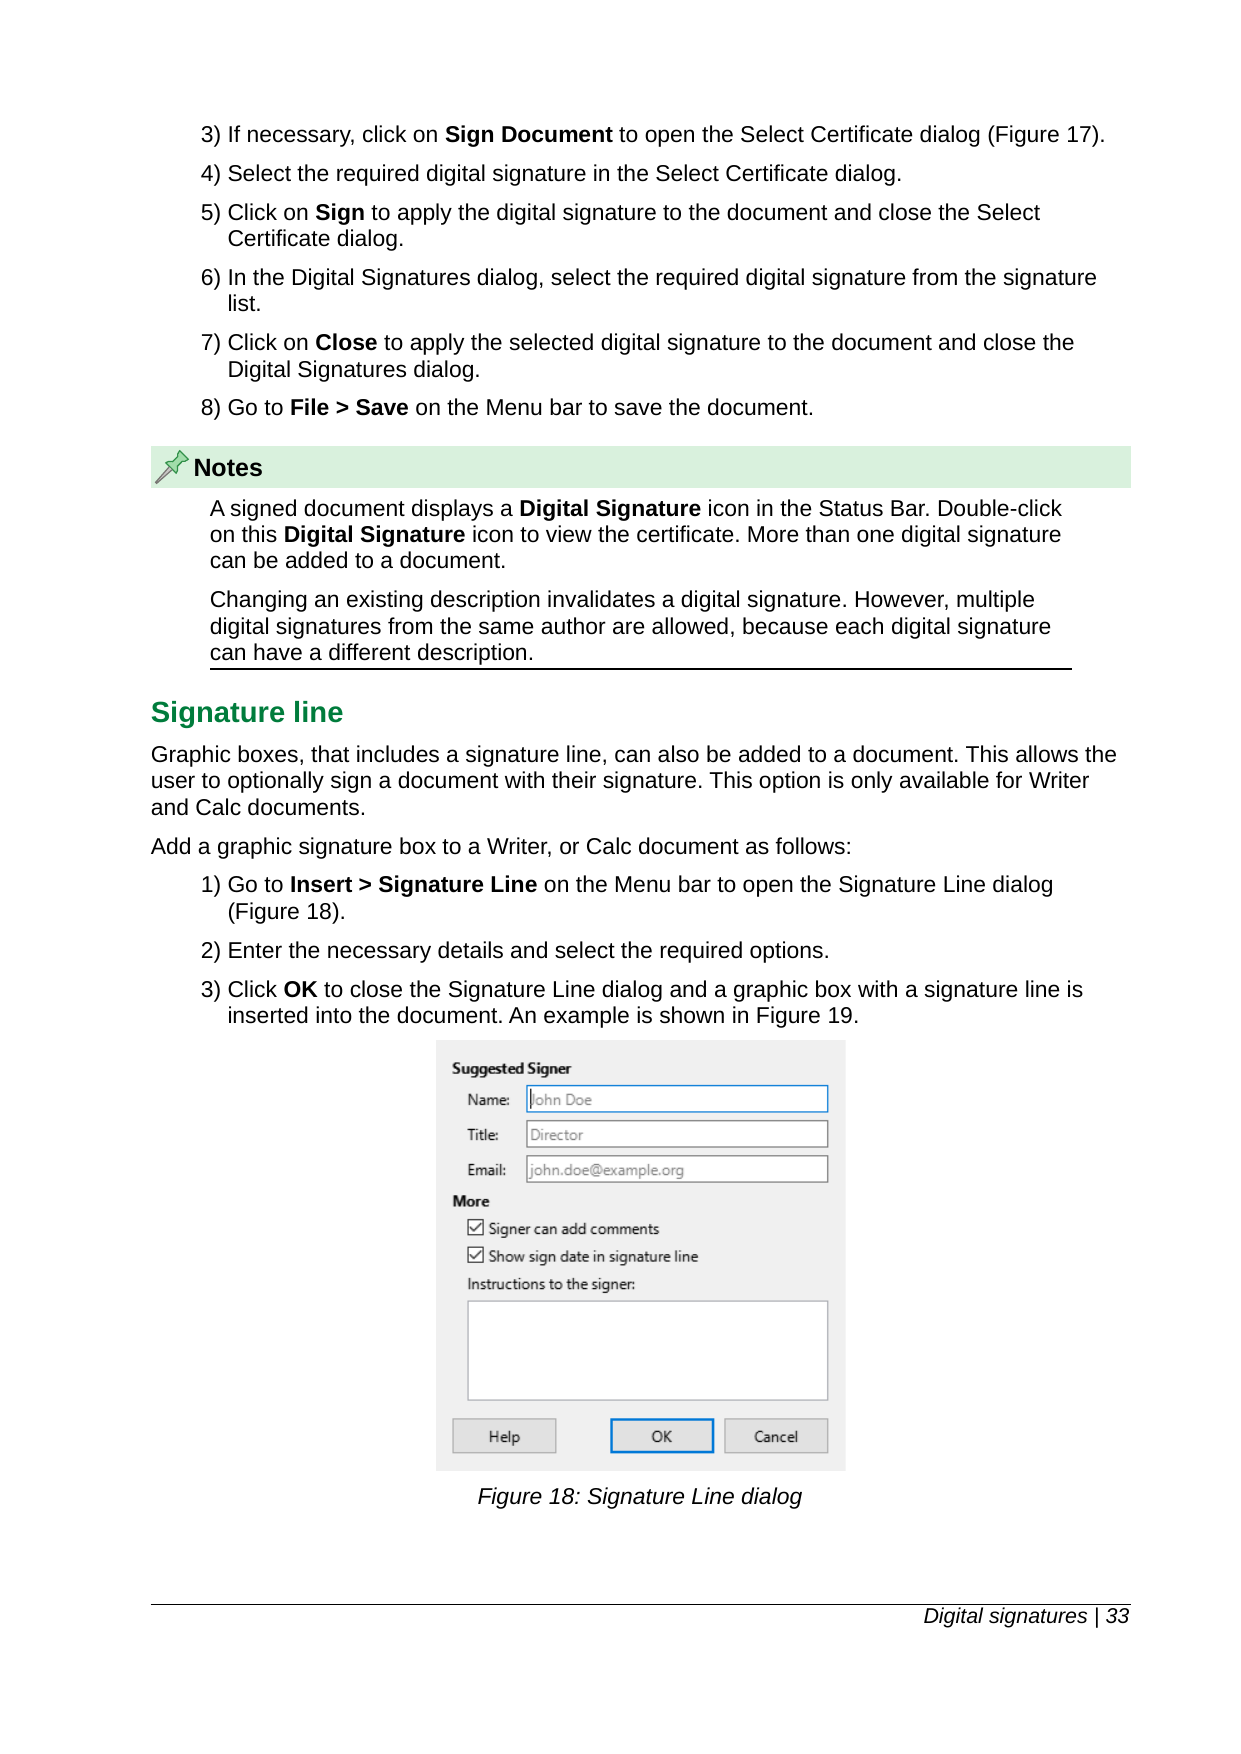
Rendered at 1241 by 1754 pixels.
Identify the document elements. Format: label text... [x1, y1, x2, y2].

picture [436, 1040, 846, 1471]
text Changing an existing description invalidates a digital signature. However, multiple digital signatures from the same author are allowed, because each digital signature can have a different description. [209, 586, 1072, 670]
list Go to File > Save on the Menu bar to save the document. [227, 394, 1131, 421]
text Figure 18: Signature Line dialog [436, 1483, 846, 1509]
list Select the required digital signature in the Select Certificate dialog. [227, 160, 1131, 186]
text Graphic boxes, that includes a signature line, can also be added to a document. This allows the user to optionally sign a document with their signature. This option is only available for Writer and Calc documents. [151, 741, 1131, 820]
list Click on Sign to apply the digital signature to the document and close the Select Certificate dialog. [227, 199, 1131, 251]
text A signed document displays a Digital Signature icon in the Status Bar. Double‑click on this Digital Signature icon to view the certificate. More than one digital signature can be added to a document. [209, 495, 1072, 574]
subtitle Signature line [151, 695, 1131, 729]
list Click OK to close the Signature Line dialog and a graphic box with a signature line is inserted into the document. An example is shown in Figure 19. [227, 976, 1131, 1028]
list Click on Close to apply the selected digital signature to the document and close the Digital Signatures dialog. [227, 329, 1131, 382]
list Enter the necessary details and select the required options. [227, 937, 1131, 963]
subtitle Notes [193, 446, 1131, 488]
list If necessary, click on Sign Document to open the Select Certificate dialog (Figure 17). [227, 121, 1131, 147]
list Add a graphic signature box to a Writer, or Calc document as follows: [151, 833, 1131, 859]
list Go to Insert > Signature Line on the Menu bar to open the Signature Line dialog (Figure 18). [227, 871, 1131, 924]
list In the Digital Signatures dialog, select the required digital signature from the signature list. [227, 264, 1131, 317]
